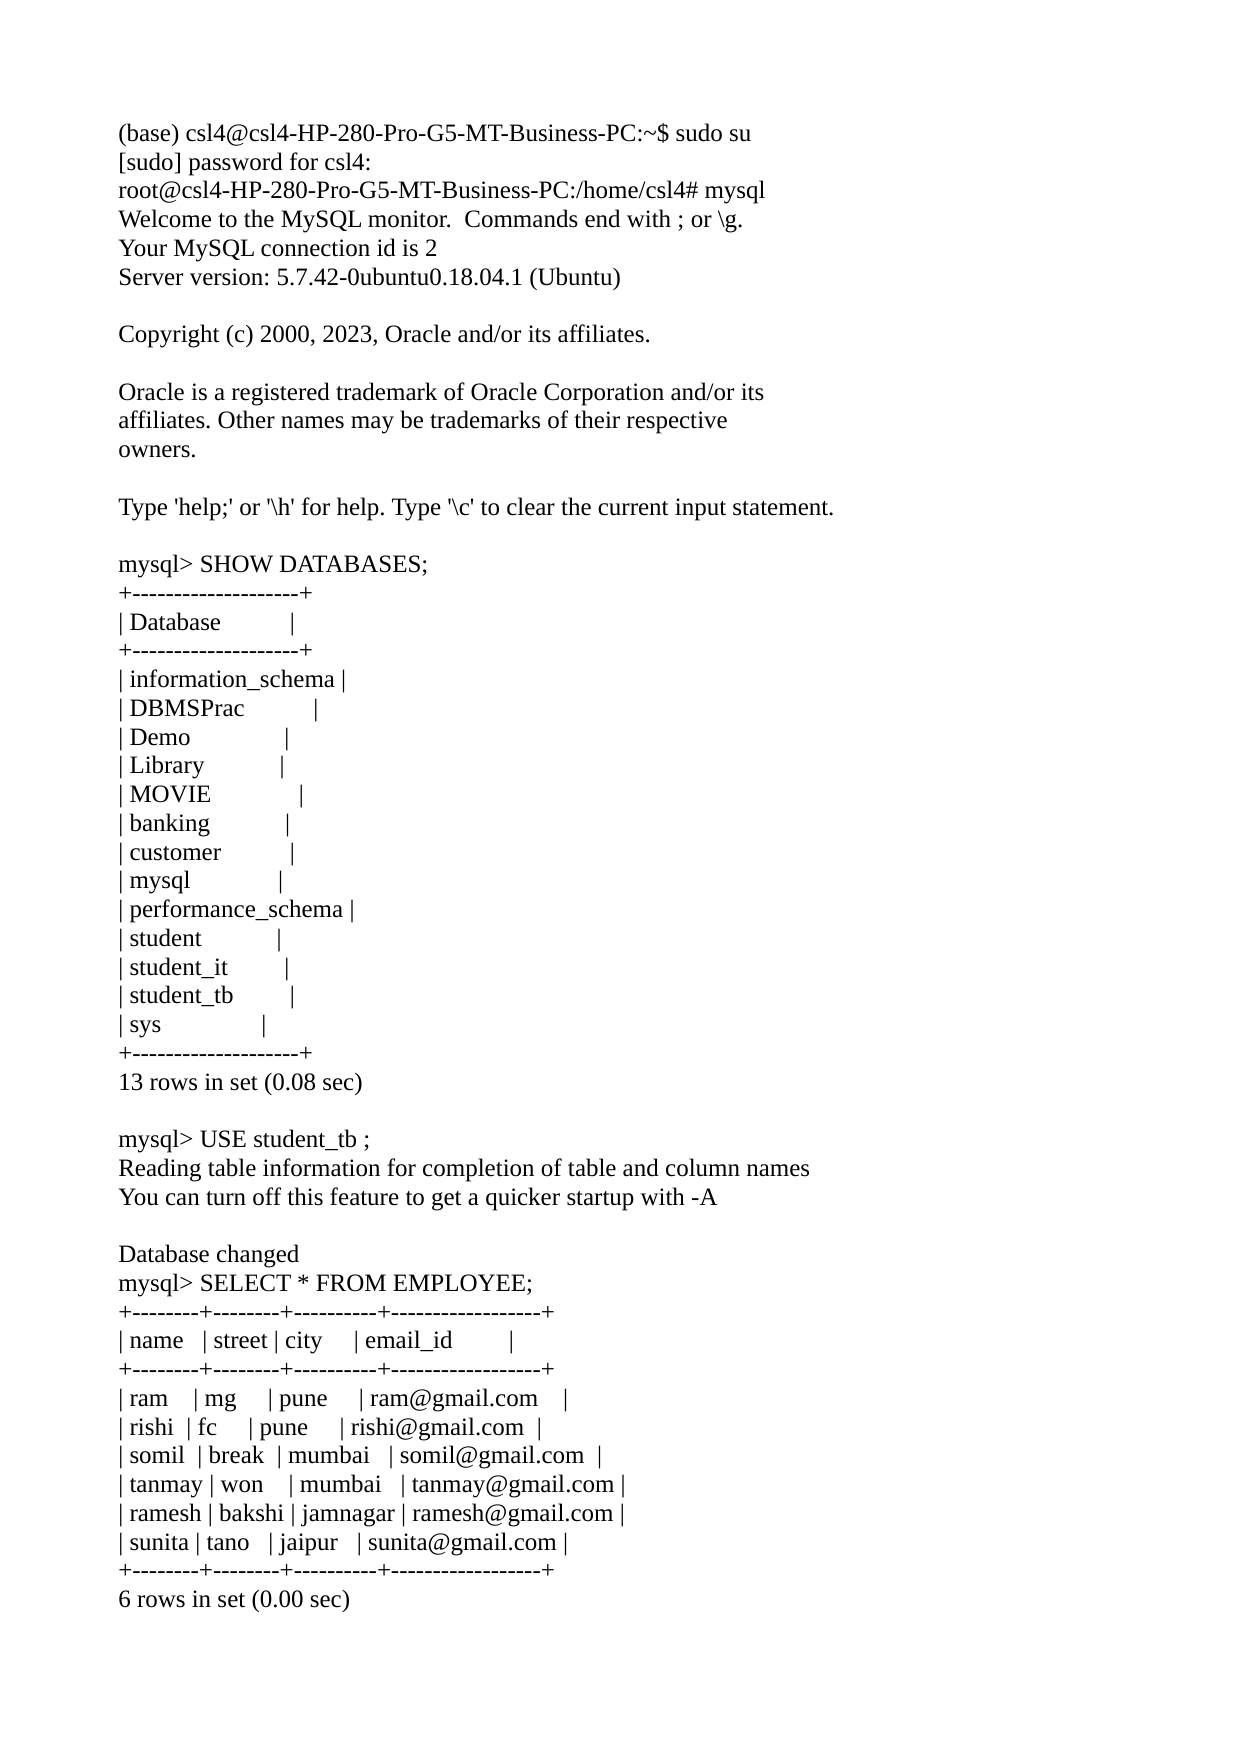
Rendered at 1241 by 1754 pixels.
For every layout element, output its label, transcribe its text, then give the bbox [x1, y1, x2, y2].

text | sunita | tano | jaipur | sunita@gmail.com | [118, 1527, 1122, 1556]
text +--------+--------+----------+------------------+ [118, 1556, 1122, 1584]
text +--------+--------+----------+------------------+ [118, 1354, 1122, 1383]
text | Library | [118, 751, 1122, 779]
text | information_schema | [118, 664, 1122, 693]
text | Demo | [118, 722, 1122, 751]
text Oracle is a registered trademark of Oracle Corporation and/or its [118, 377, 1122, 406]
text Reading table information for completion of table and column names [118, 1153, 1122, 1182]
text You can turn off this feature to get a quicker startup with -A [118, 1182, 1122, 1211]
text Copyright (c) 2000, 2023, Oracle and/or its affiliates. [118, 319, 1122, 348]
text mysql> USE student_tb ; [118, 1124, 1122, 1153]
text mysql> SHOW DATABASES; [118, 549, 1122, 578]
text | student_tb | [118, 981, 1122, 1009]
text 6 rows in set (0.00 sec) [118, 1584, 1122, 1613]
text mysql> SELECT * FROM EMPLOYEE; [118, 1268, 1122, 1297]
text Type 'help;' or '\h' for help. Type '\c' to clear the current input statement. [118, 492, 1122, 521]
text (base) csl4@csl4-HP-280-Pro-G5-MT-Business-PC:~$ sudo su [118, 118, 1122, 147]
text Database changed [118, 1239, 1122, 1268]
text | mysql | [118, 866, 1122, 894]
text owners. [118, 434, 1122, 463]
text | performance_schema | [118, 894, 1122, 923]
text | somil | break | mumbai | somil@gmail.com | [118, 1441, 1122, 1469]
text 13 rows in set (0.08 sec) [118, 1067, 1122, 1096]
text root@csl4-HP-280-Pro-G5-MT-Business-PC:/home/csl4# mysql [118, 176, 1122, 204]
text | student_it | [118, 952, 1122, 981]
text | name | street | city | email_id | [118, 1326, 1122, 1354]
text +--------+--------+----------+------------------+ [118, 1297, 1122, 1326]
text | ramesh | bakshi | jamnagar | ramesh@gmail.com | [118, 1498, 1122, 1527]
text Your MySQL connection id is 2 [118, 233, 1122, 262]
text Welcome to the MySQL monitor. Commands end with ; or \g. [118, 204, 1122, 233]
text Server version: 5.7.42-0ubuntu0.18.04.1 (Ubuntu) [118, 262, 1122, 291]
text | student | [118, 923, 1122, 952]
text | MOVIE | [118, 779, 1122, 808]
text | sys | [118, 1009, 1122, 1038]
text | ram | mg | pune | ram@gmail.com | [118, 1383, 1122, 1412]
text [sudo] password for csl4: [118, 147, 1122, 176]
text | tanmay | won | mumbai | tanmay@gmail.com | [118, 1469, 1122, 1498]
text | DBMSPrac | [118, 693, 1122, 722]
text +--------------------+ [118, 578, 1122, 607]
text +--------------------+ [118, 1038, 1122, 1067]
text +--------------------+ [118, 636, 1122, 664]
text | banking | [118, 808, 1122, 837]
text | rishi | fc | pune | rishi@gmail.com | [118, 1412, 1122, 1441]
text affiliates. Other names may be trademarks of their respective [118, 406, 1122, 434]
text | customer | [118, 837, 1122, 866]
text | Database | [118, 607, 1122, 636]
